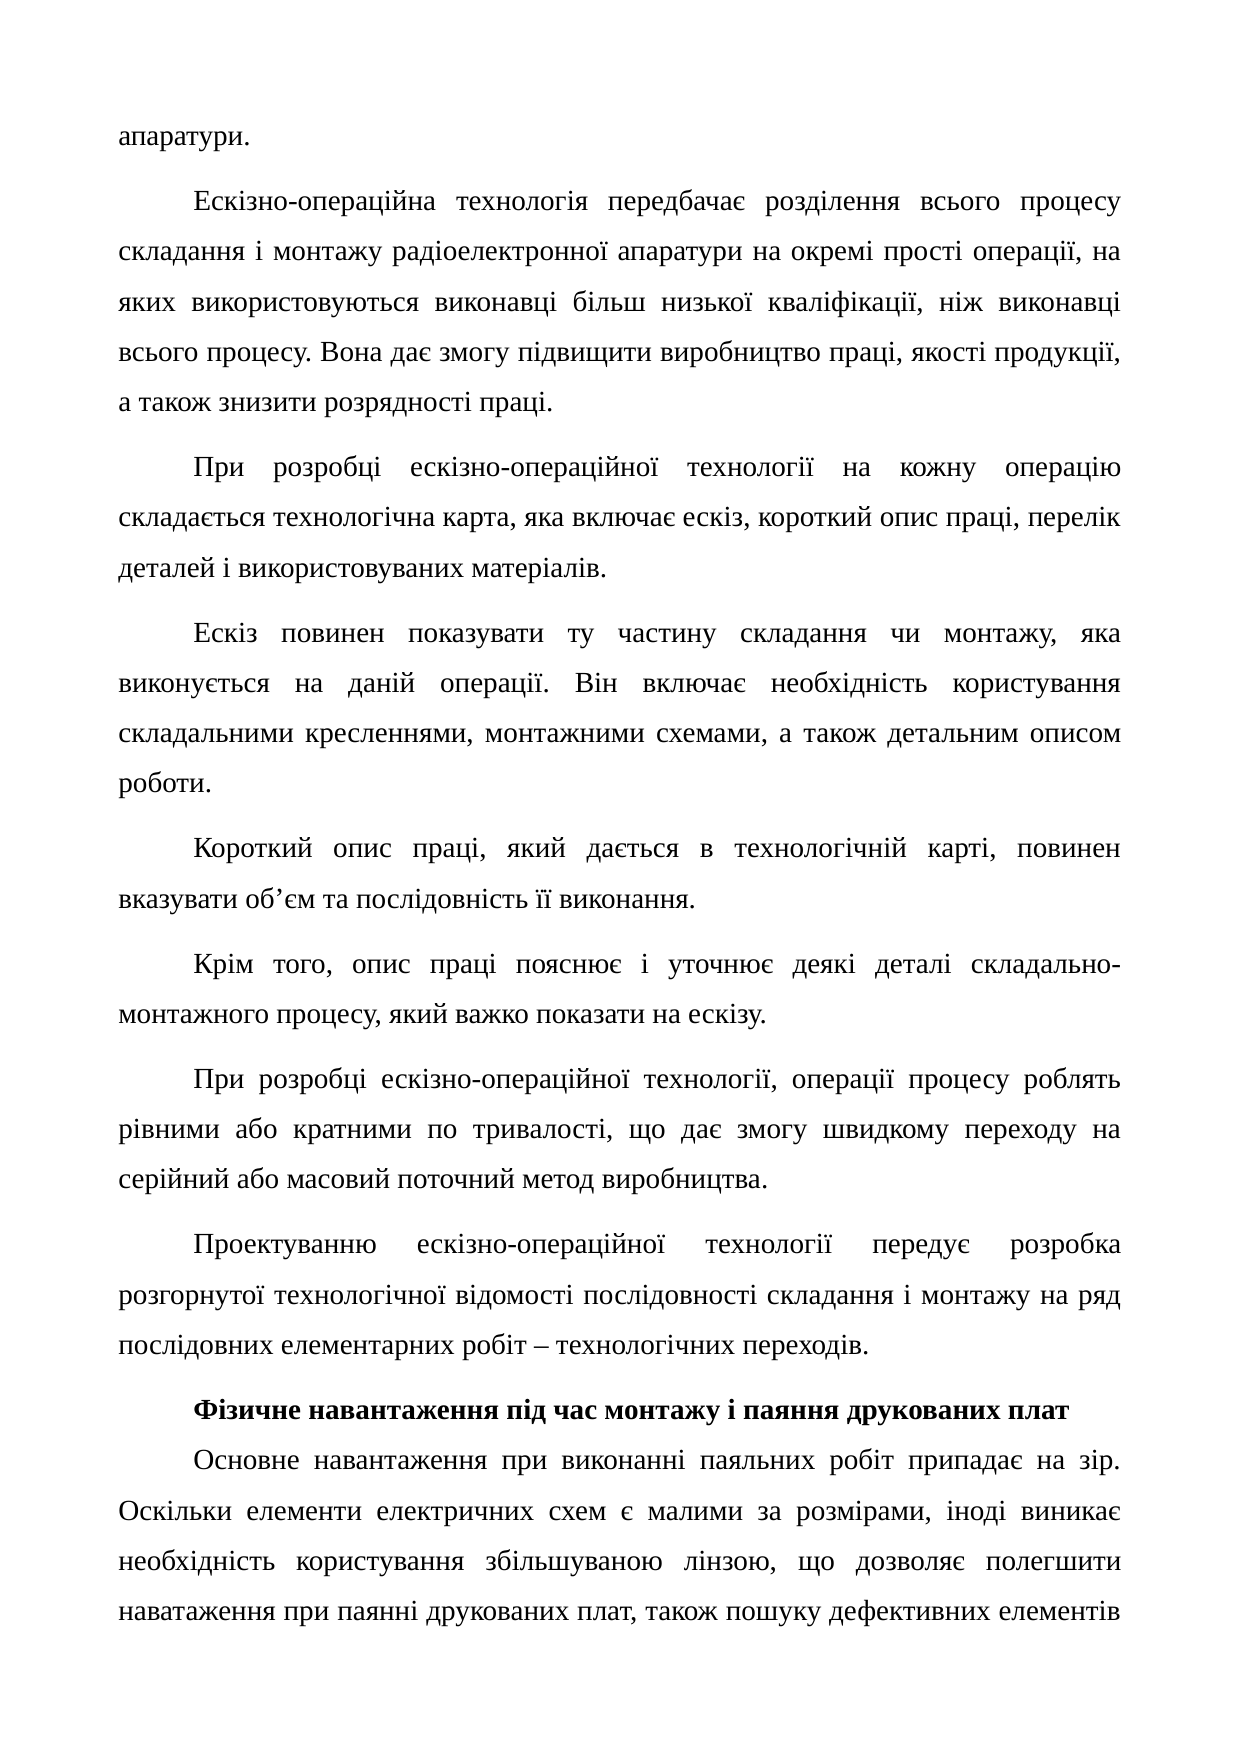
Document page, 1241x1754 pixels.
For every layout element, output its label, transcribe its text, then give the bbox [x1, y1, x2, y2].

text Крім того, опис праці пояснює і уточнює деякі деталі складально-монтажного процесу, який важко показати на ескізу. [118, 946, 1122, 1029]
text Ескіз повинен показувати ту частину складання чи монтажу, яка виконується на даній операції. Він включає необхідність користування складальними кресленнями, монтажними схемами, а також детальним описом роботи. [118, 615, 1122, 799]
text Основне навантаження при виконанні паяльних робіт припадає на зір. Оскільки елементи електричних схем є малими за розмірами, іноді виникає необхідність користування збільшуваною лінзою, що дозволяє полегшити наватаження при паянні друкованих плат, також пошуку дефективних елементів [118, 1442, 1122, 1627]
text Ескізно-операційна технологія передбачає розділення всього процесу складання і монтажу радіоелектронної апаратури на окремі прості операції, на яких використовуються виконавці більш низької кваліфікації, ніж виконавці всього процесу. Вона дає змогу підвищити виробництво праці, якості продукції, а також знизити розрядності праці. [118, 183, 1122, 418]
text Проектуванню ескізно-операційної технології передує розробка розгорнутої технологічної відомості послідовності складання і монтажу на ряд послідовних елементарних робіт – технологічних переходів. [118, 1226, 1122, 1361]
text Фізичне навантаження під час монтажу і паяння друкованих плат [118, 1392, 1122, 1426]
text апаратури. [118, 118, 1122, 152]
text При розробці ескізно-операційної технології, операції процесу роблять рівними або кратними по тривалості, що дає змогу швидкому переходу на серійний або масовий поточний метод виробництва. [118, 1061, 1122, 1195]
text При розробці ескізно-операційної технології на кожну операцію складається технологічна карта, яка включає ескіз, короткий опис праці, перелік деталей і використовуваних матеріалів. [118, 449, 1122, 583]
text Короткий опис праці, який дається в технологічній карті, повинен вказувати об’єм та послідовність її виконання. [118, 831, 1122, 914]
